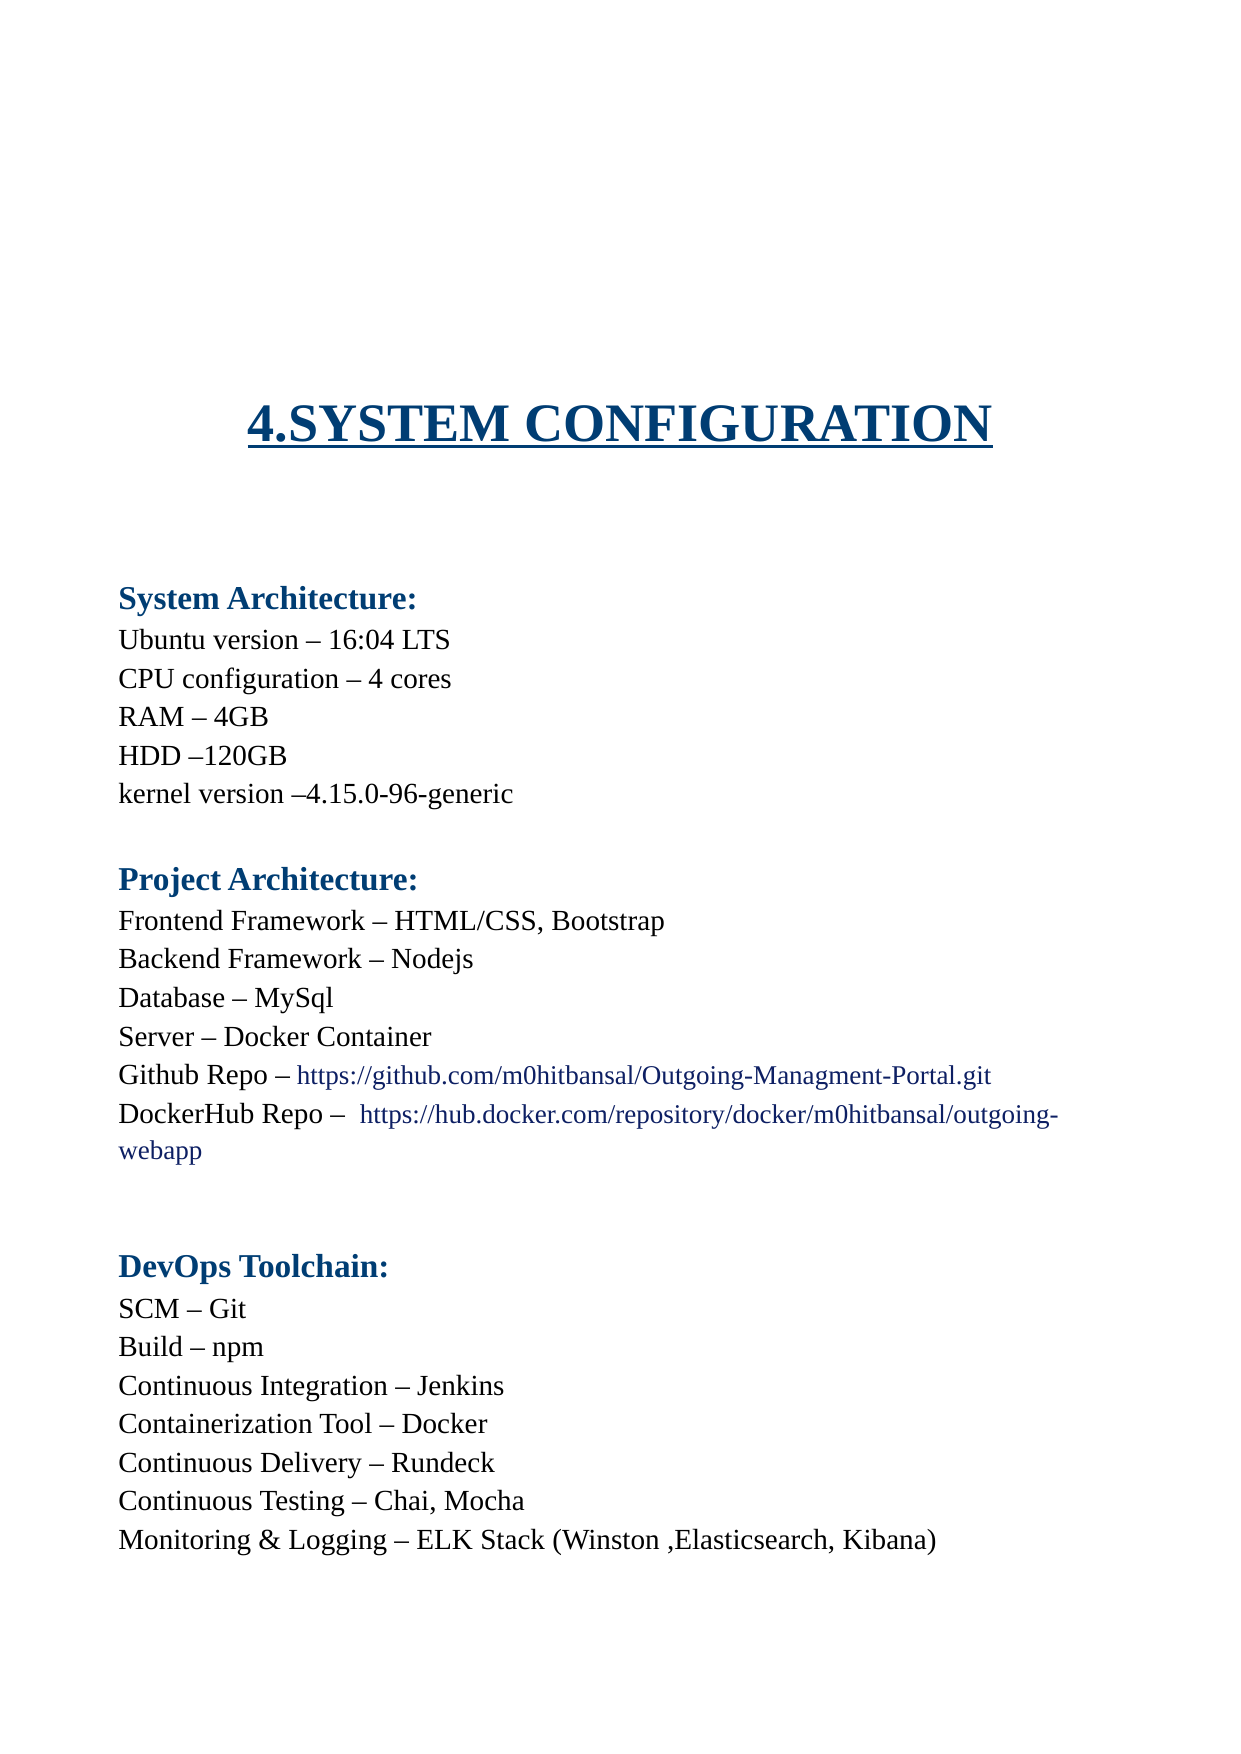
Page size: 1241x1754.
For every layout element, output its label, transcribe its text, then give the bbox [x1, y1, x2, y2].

text RAM – 4GB [118, 699, 1122, 733]
text kernel version –4.15.0-96-generic [118, 776, 1122, 810]
text Build – npm [118, 1329, 1122, 1363]
text Github Repo – https://github.com/m0hitbansal/Outgoing-Managment-Portal.git [118, 1057, 1122, 1091]
text Ubuntu version – 16:04 LTS [118, 622, 1122, 656]
text Server – Docker Container [118, 1019, 1122, 1052]
text Containerization Tool – Docker [118, 1406, 1122, 1440]
text SCM – Git [118, 1291, 1122, 1324]
text Continuous Integration – Jenkins [118, 1368, 1122, 1401]
text Project Architecture: [118, 859, 1122, 897]
text DevOps Toolchain: [118, 1247, 1122, 1285]
text Frontend Framework – HTML/CSS, Bootstrap [118, 903, 1122, 937]
text Continuous Testing – Chai, Mocha [118, 1483, 1122, 1517]
text HDD –120GB [118, 738, 1122, 771]
text 4.SYSTEM CONFIGURATION [118, 391, 1122, 453]
text Database – MySql [118, 980, 1122, 1014]
text CPU configuration – 4 cores [118, 661, 1122, 694]
text DockerHub Repo – https://hub.docker.com/repository/docker/m0hitbansal/outgoing-webapp [118, 1096, 1122, 1165]
text Continuous Delivery – Rundeck [118, 1445, 1122, 1478]
text Monitoring & Logging – ELK Stack (Winston ,Elasticsearch, Kibana) [118, 1522, 1122, 1556]
text Backend Framework – Nodejs [118, 942, 1122, 975]
text System Architecture: [118, 578, 1122, 617]
